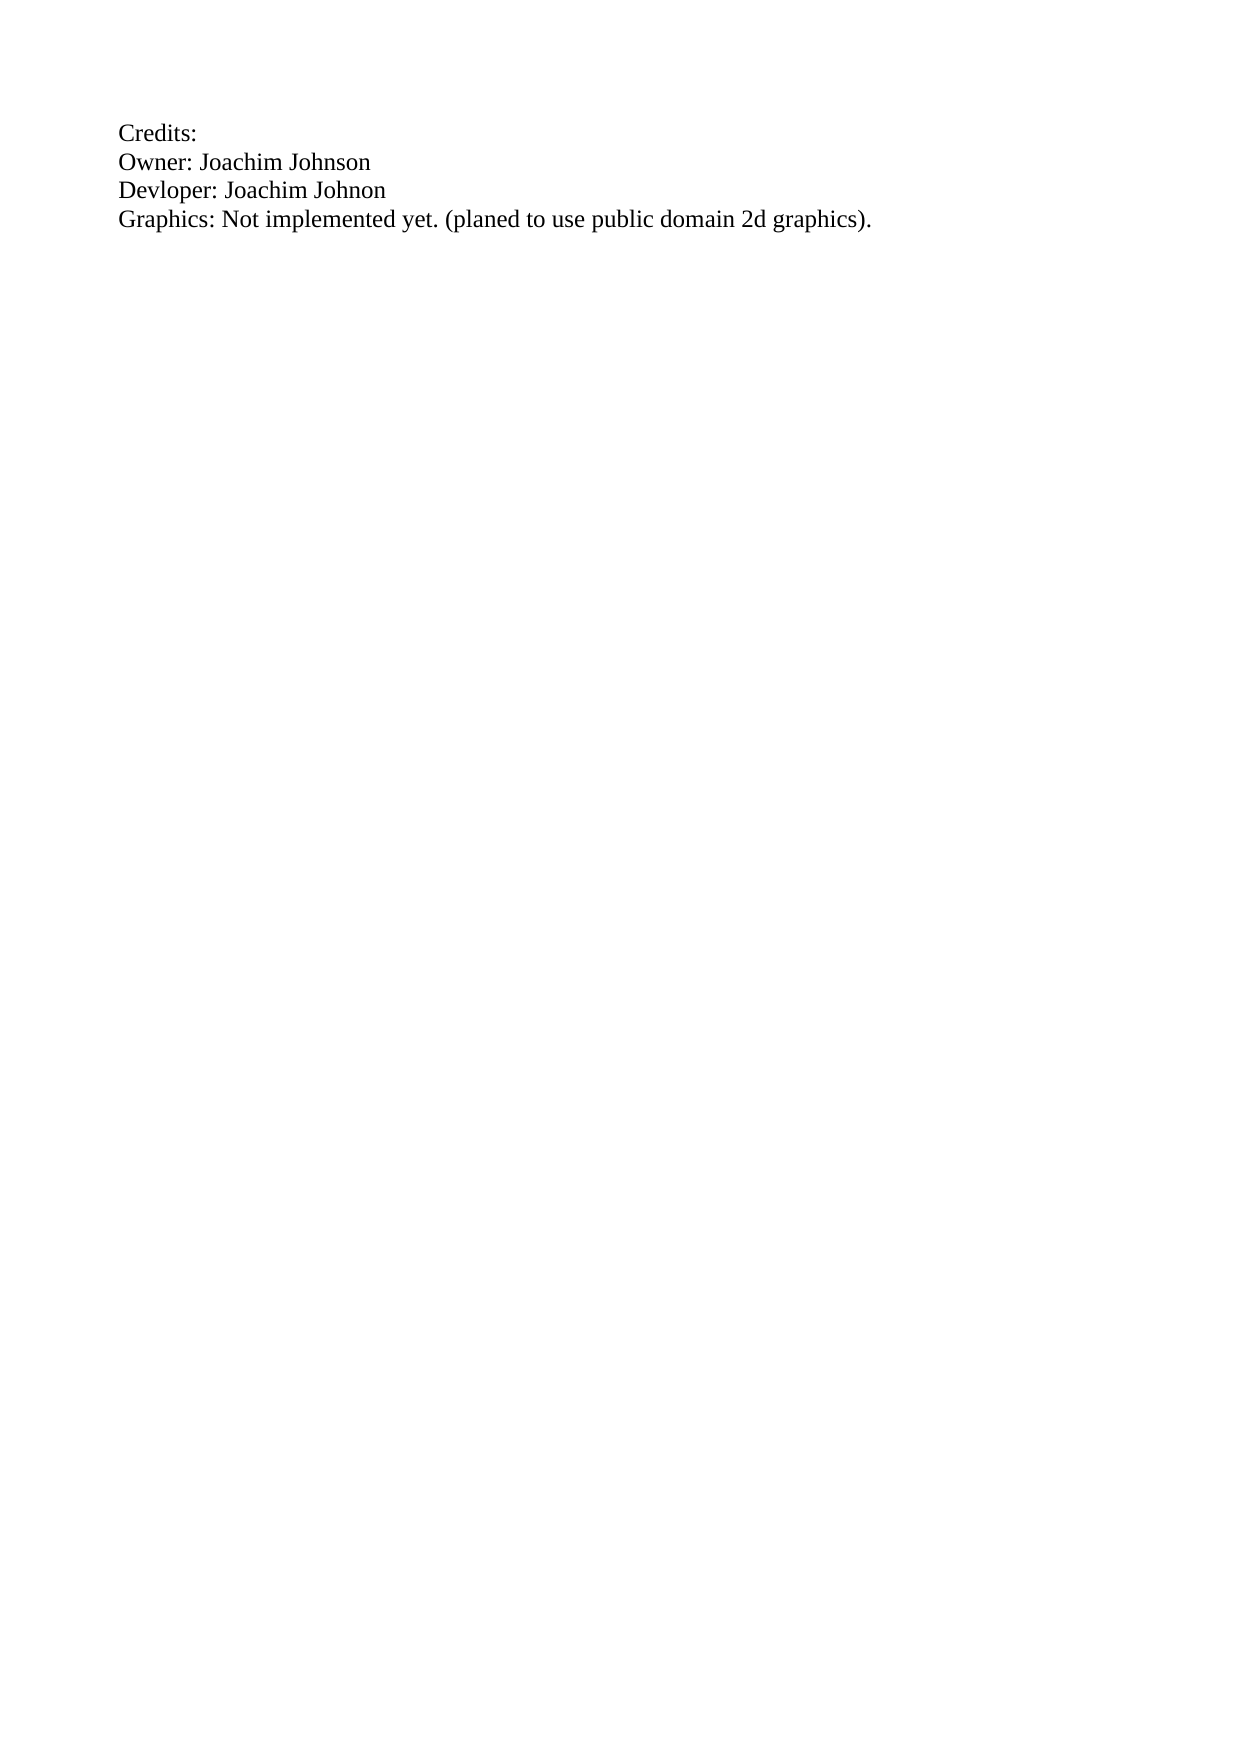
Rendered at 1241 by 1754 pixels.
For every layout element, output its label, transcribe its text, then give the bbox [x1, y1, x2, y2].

text Devloper: Joachim Johnon [118, 176, 1122, 204]
text Owner: Joachim Johnson [118, 147, 1122, 176]
text Graphics: Not implemented yet. (planed to use public domain 2d graphics). [118, 204, 1122, 233]
text Credits: [118, 118, 1122, 147]
